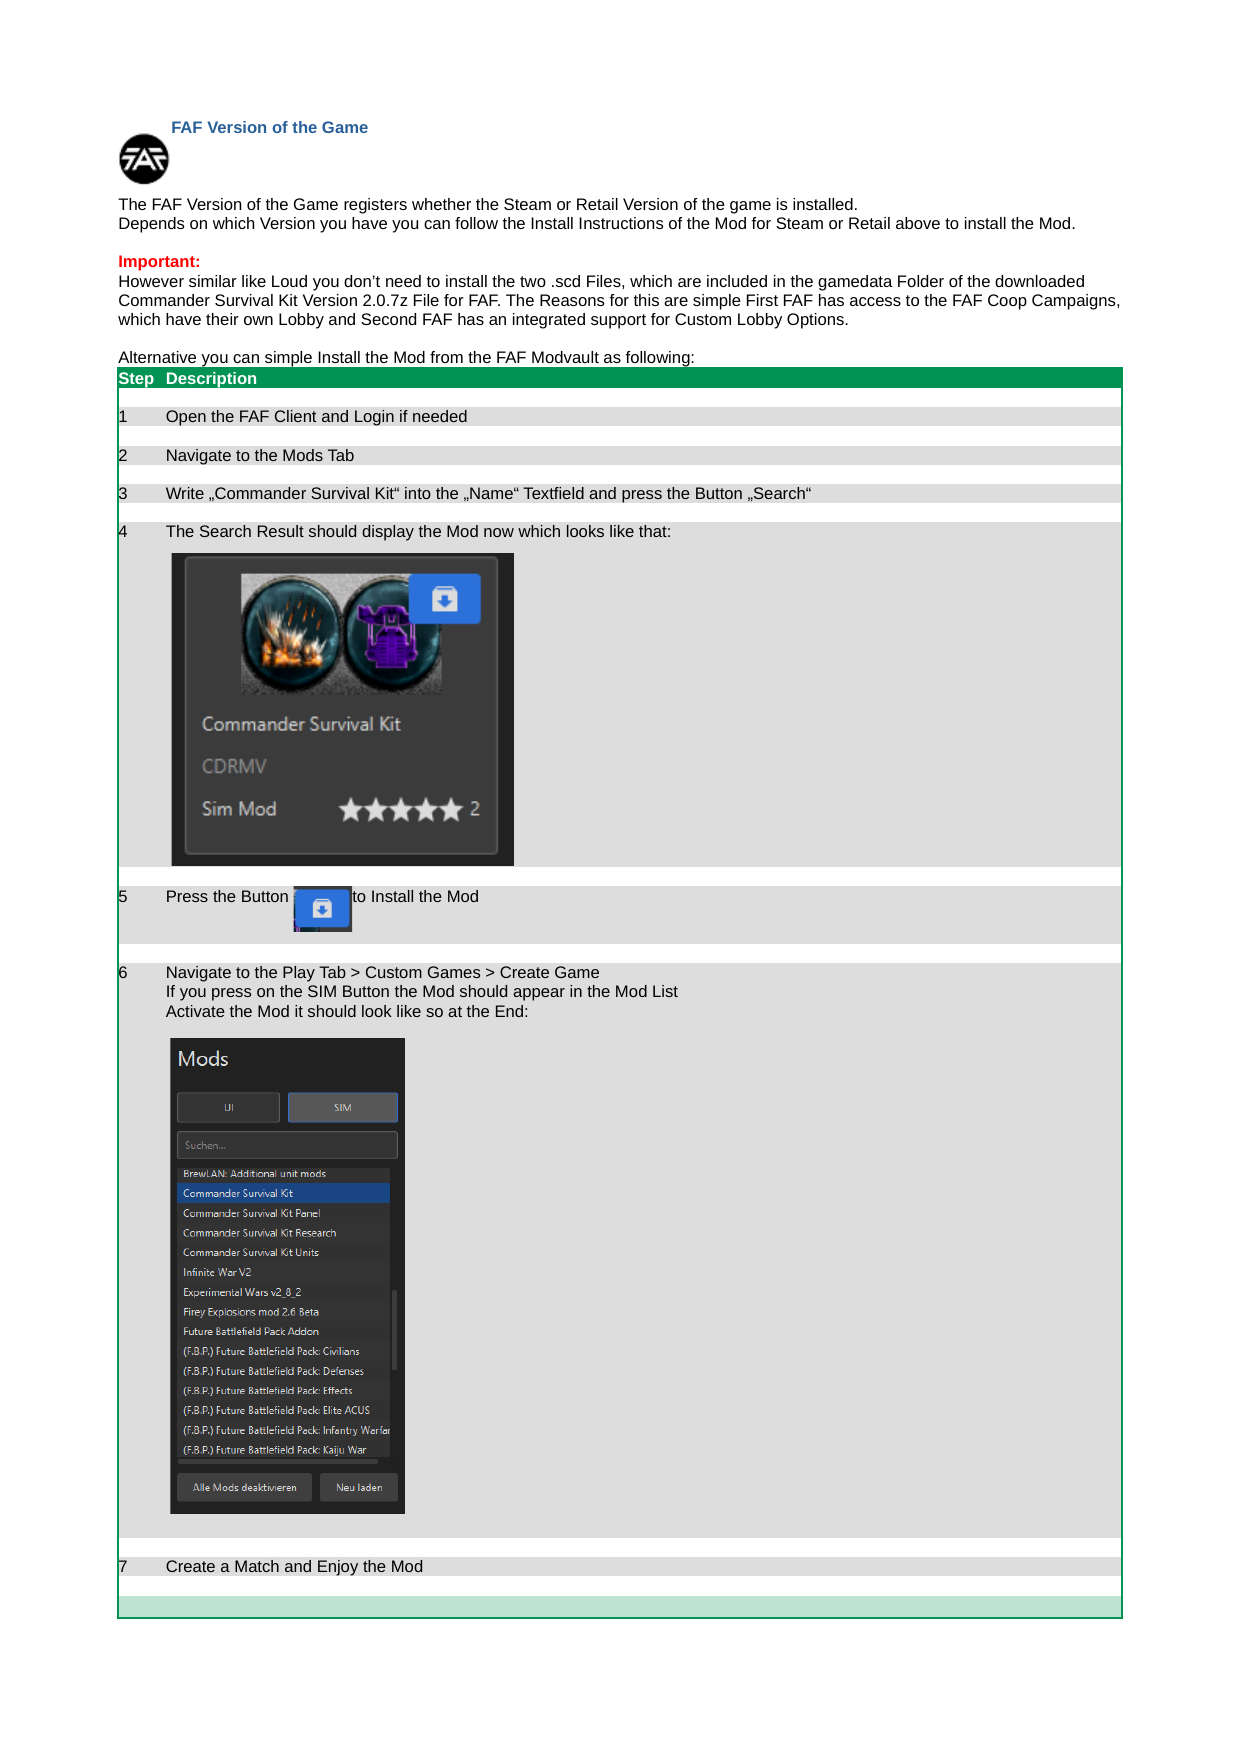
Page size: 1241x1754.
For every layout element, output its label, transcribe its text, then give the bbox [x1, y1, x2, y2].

table_cell [166, 426, 1121, 446]
table_cell [119, 1576, 166, 1596]
table_cell 3 [119, 484, 166, 503]
table_cell 4 [119, 522, 166, 867]
text The FAF Version of the Game registers whether the Steam or Retail Version of the game is installed. [118, 195, 1122, 214]
table_cell [166, 388, 1121, 407]
table_cell 1 [119, 407, 166, 426]
table_cell Navigate to the Mods Tab [166, 446, 1121, 465]
table_header Step [119, 369, 166, 388]
picture [293, 886, 353, 932]
table_cell [166, 503, 1121, 522]
table_cell 2 [119, 446, 166, 465]
table_cell [119, 867, 166, 886]
text However similar like Loud you don’t need to install the two .scd Files, which are included in the gamedata Folder of the downloaded Commander Survival Kit Version 2.0.7z File for FAF. The Reasons for this are simple First FAF has access to the FAF Coop Campaigns, which have their own Lobby and Second FAF has an integrated support for Custom Lobby Options. [118, 271, 1122, 348]
picture [117, 129, 171, 190]
table_cell [166, 1596, 1121, 1617]
table_header Description [166, 369, 1121, 388]
table_cell [166, 465, 1121, 484]
table_cell [119, 388, 166, 407]
table_cell Press the Button to Install the Mod [166, 886, 1121, 944]
table_cell [166, 1538, 1121, 1557]
text Alternative you can simple Install the Mod from the FAF Modvault as following: [118, 348, 1122, 367]
picture [170, 1038, 405, 1514]
table_cell [119, 1538, 166, 1557]
table_cell 5 [119, 886, 166, 944]
table_cell Write „Commander Survival Kit“ into the „Name“ Textfield and press the Button „Search“ [166, 484, 1121, 503]
text Depends on which Version you have you can follow the Install Instructions of the Mod for Steam or Retail above to install the Mod. [118, 214, 1122, 233]
table_cell Create a Match and Enjoy the Mod [166, 1557, 1121, 1576]
table_cell Open the FAF Client and Login if needed [166, 407, 1121, 426]
table_cell 7 [119, 1557, 166, 1576]
table_cell [119, 426, 166, 446]
table_cell [166, 867, 1121, 886]
text Important: [118, 233, 1122, 271]
table_cell [119, 1596, 166, 1617]
table_cell 6 [119, 963, 166, 1538]
table_cell [166, 944, 1121, 963]
table_cell [119, 503, 166, 522]
table_cell [166, 1576, 1121, 1596]
table_cell The Search Result should display the Mod now which looks like that: [166, 522, 1121, 867]
text FAF Version of the Game [118, 118, 1122, 137]
table_cell [119, 465, 166, 484]
picture [171, 553, 514, 866]
table_cell Navigate to the Play Tab > Custom Games > Create Game If you press on the SIM Button the Mod should appear in the Mod List Activate the Mod it should look like so at the End: [166, 963, 1121, 1538]
table_cell [119, 944, 166, 963]
